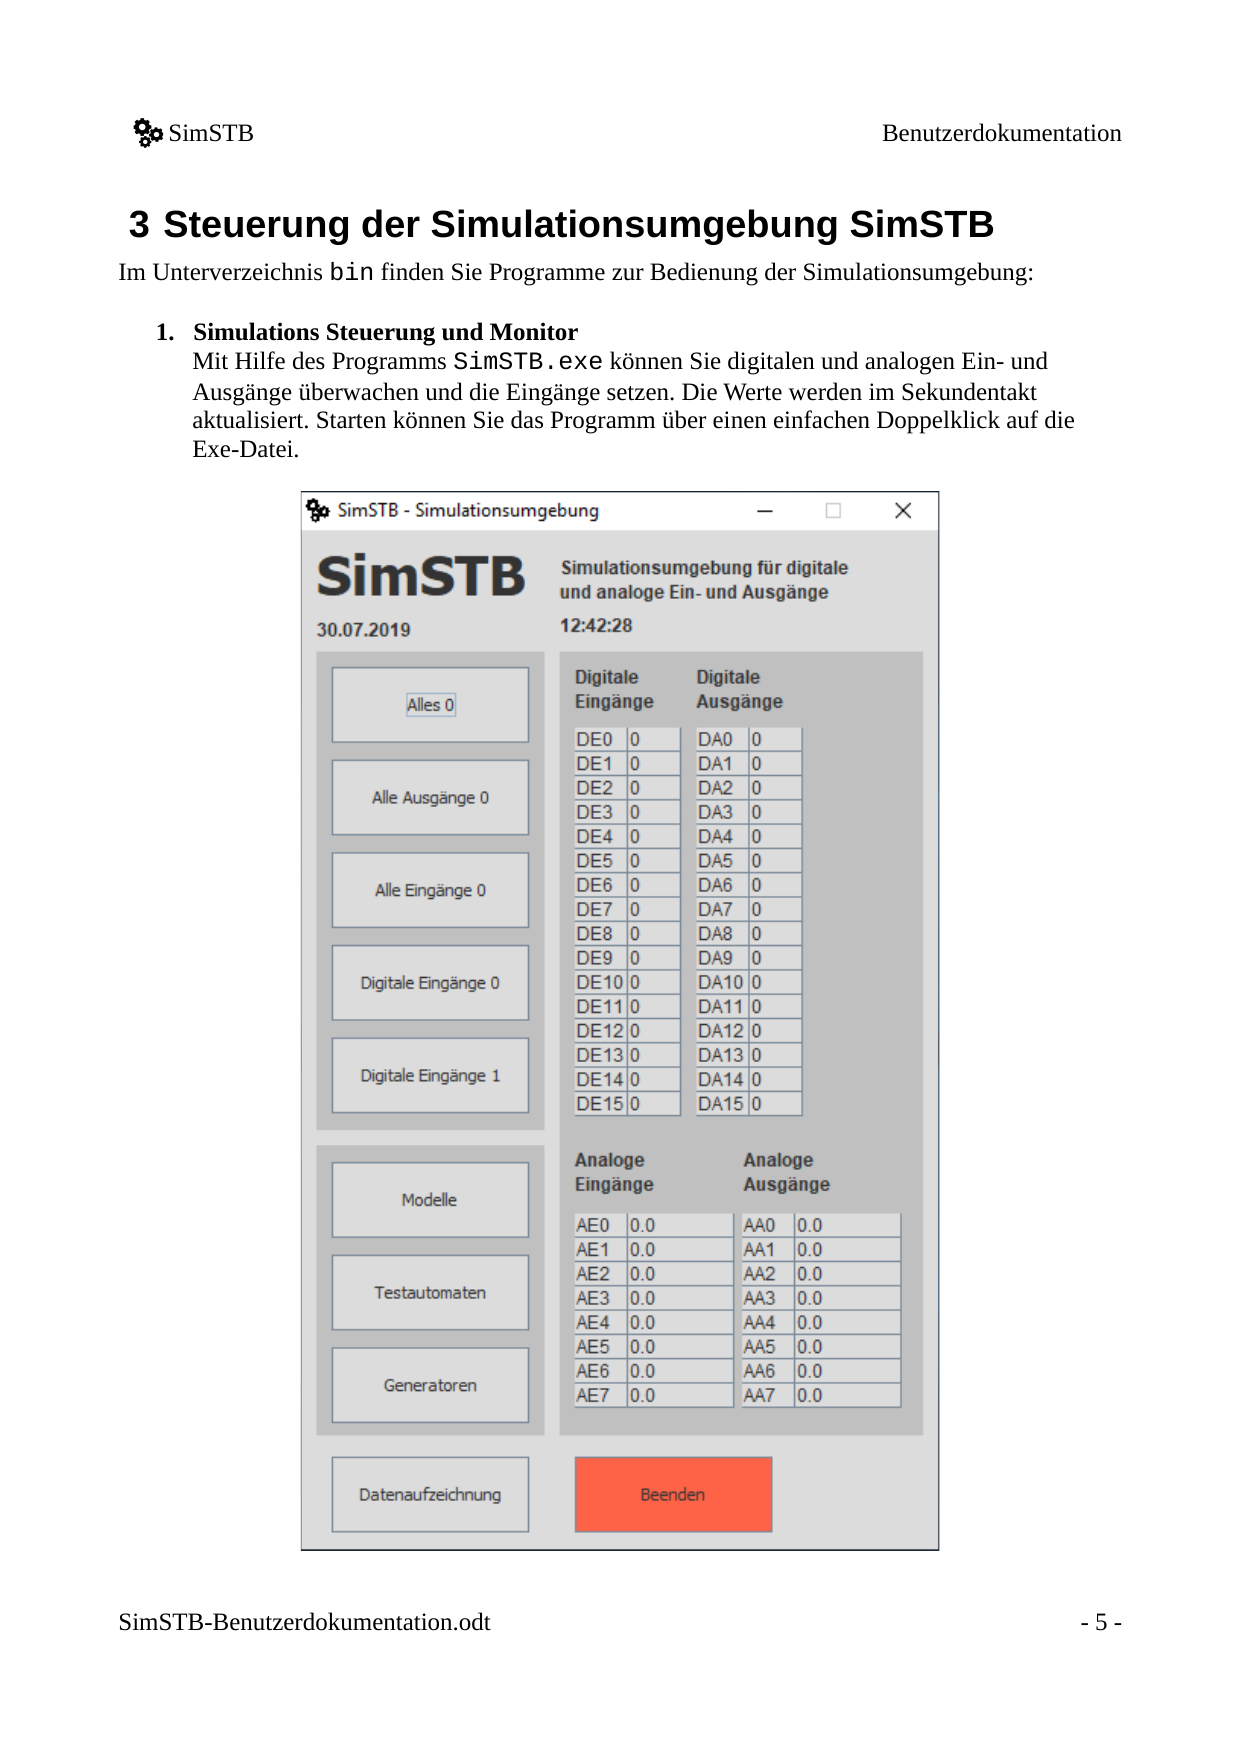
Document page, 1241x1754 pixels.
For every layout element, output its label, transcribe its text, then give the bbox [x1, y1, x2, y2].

picture [133, 118, 164, 148]
picture [300, 491, 940, 1551]
subtitle Steuerung der Simulationsumgebung SimSTB [118, 201, 1122, 245]
text Im Unterverzeichnis bin finden Sie Programme zur Bedienung der Simulationsumgebung: [118, 257, 1122, 288]
list Simulations Steuerung und Monitor [156, 317, 1122, 346]
text Mit Hilfe des Programms SimSTB.exe können Sie digitalen und analogen Ein- und Ausgänge überwachen und die Eingänge setzen. Die Werte werden im Sekundentakt aktualisiert. Starten können Sie das Programm über einen einfachen Doppelklick auf die Exe-Datei. [192, 346, 1122, 463]
